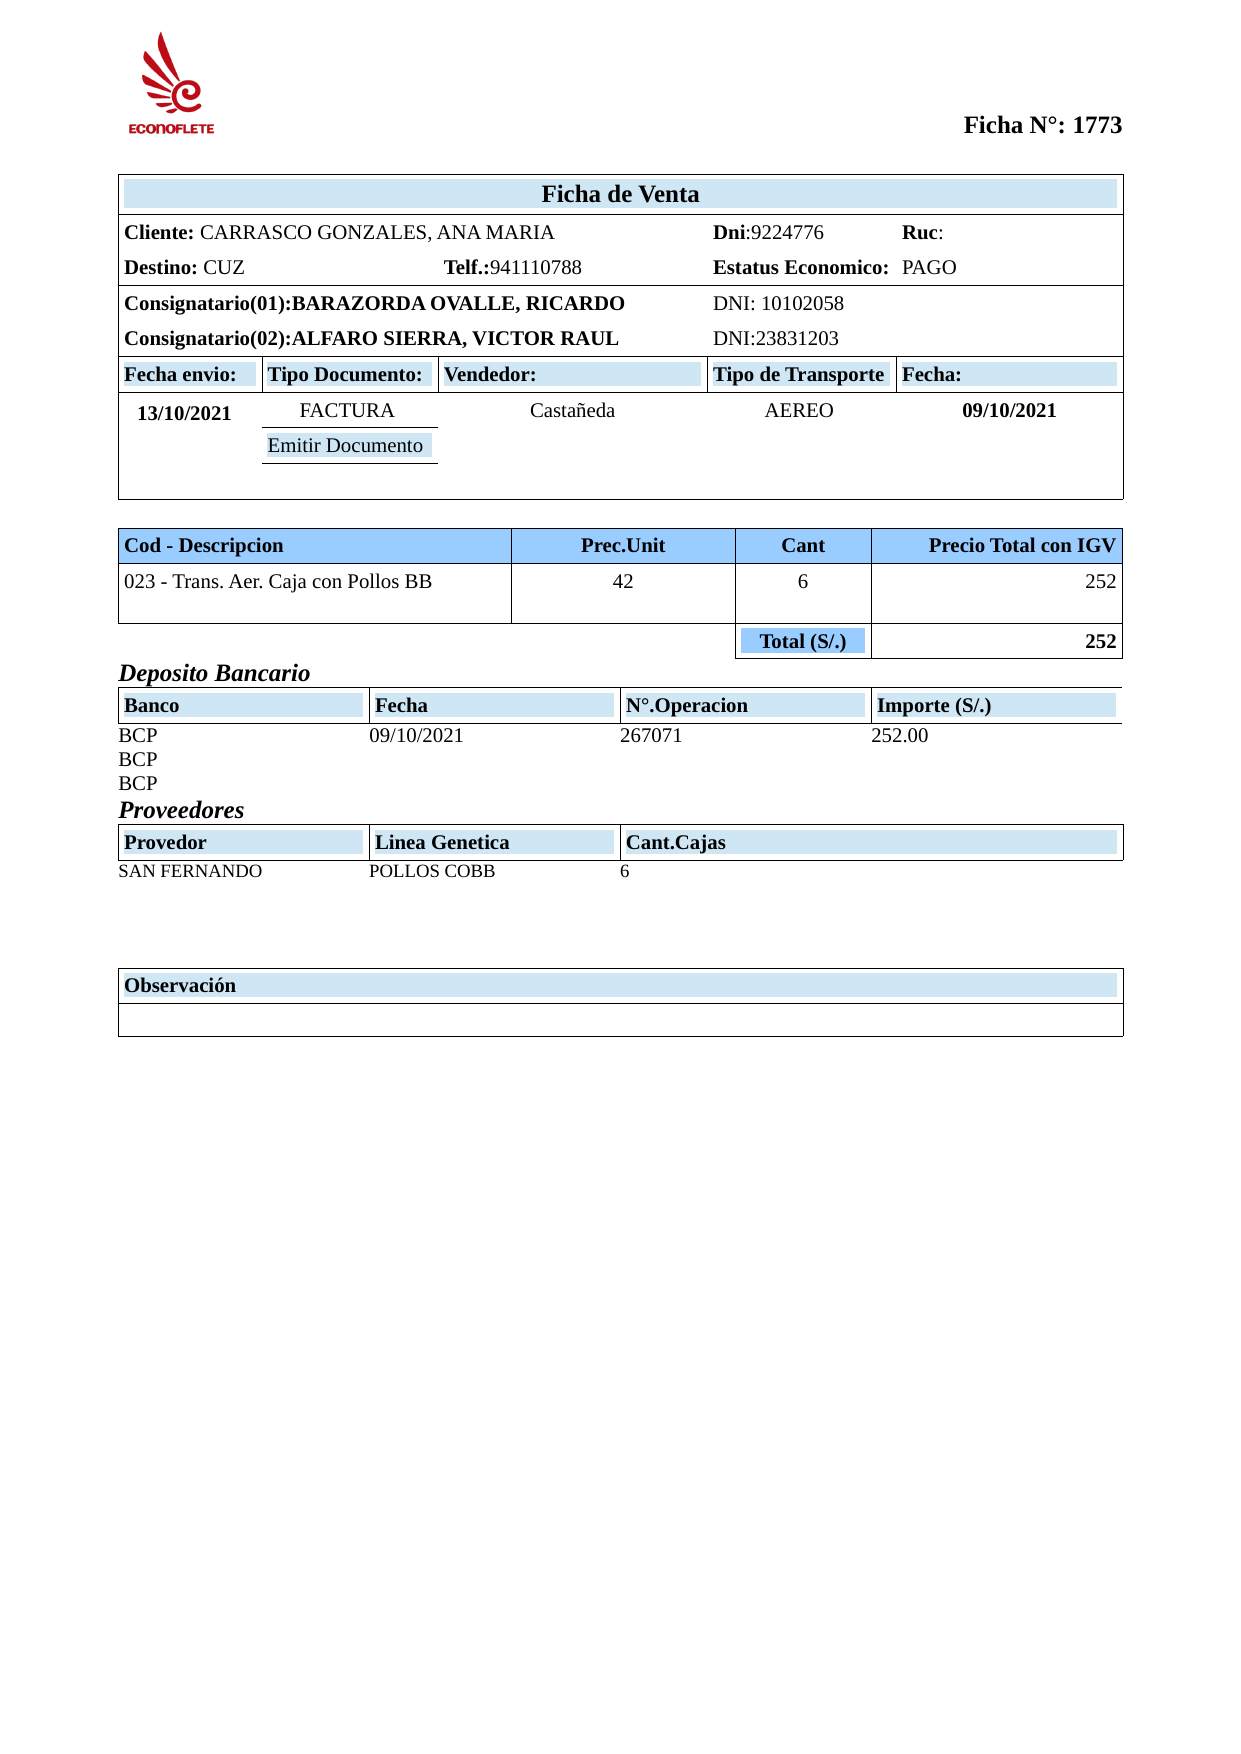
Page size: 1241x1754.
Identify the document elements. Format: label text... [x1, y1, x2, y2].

table_cell Total (S/.) [736, 624, 871, 658]
table_cell [118, 946, 369, 967]
table_cell [369, 903, 620, 924]
table_cell 023 - Trans. Aer. Caja con Pollos BB [119, 564, 511, 623]
table_header Precio Total con IGV [872, 529, 1122, 563]
table_cell PAGO [896, 249, 1123, 285]
table_cell [620, 903, 1123, 924]
table_cell 267071 [620, 724, 871, 747]
table_header Cant [736, 529, 871, 563]
table_header Importe (S/.) [872, 688, 1122, 723]
table_cell Consignatario(01):BARAZORDA OVALLE, RICARDO [119, 286, 707, 321]
table_cell Fecha: [897, 357, 1123, 392]
table_cell DNI:23831203 [707, 321, 1123, 356]
table_header Fecha [370, 688, 620, 723]
table_header Observación [119, 969, 1123, 1003]
table_cell BCP [118, 747, 369, 771]
table_header N°.Operacion [621, 688, 871, 723]
table_cell Tipo Documento: [263, 357, 438, 392]
table_cell [118, 881, 369, 903]
table_cell [620, 946, 1123, 967]
picture [118, 31, 225, 134]
text Deposito Bancario [118, 658, 1122, 687]
table_cell Cliente: CARRASCO GONZALES, ANA MARIA [119, 215, 707, 249]
table_cell BCP [118, 771, 369, 795]
table_cell 252 [872, 624, 1122, 658]
table_cell 252.00 [871, 724, 1122, 747]
table_cell 6 [736, 564, 871, 623]
table_cell [369, 747, 620, 771]
table_header Provedor [119, 825, 369, 859]
table_cell Emitir Documento [262, 428, 438, 463]
table_cell 6 [620, 861, 1123, 881]
table_cell 13/10/2021 [119, 393, 262, 498]
table_cell [369, 924, 620, 946]
table_cell Dni:9224776 [707, 215, 896, 249]
table_header Prec.Unit [512, 529, 735, 563]
table_cell [119, 1004, 1123, 1036]
table_cell 42 [512, 564, 735, 623]
table_cell Telf.:941110788 [438, 249, 707, 285]
table_cell SAN FERNANDO [118, 861, 369, 881]
table_cell [511, 624, 735, 658]
table_header Banco [119, 688, 369, 723]
table_cell [369, 946, 620, 967]
table_cell Vendedor: [439, 357, 707, 392]
table_cell Tipo de Transporte [708, 357, 896, 392]
text Proveedores [118, 795, 1122, 824]
table_cell 09/10/2021 [369, 724, 620, 747]
table_cell 09/10/2021 [896, 393, 1123, 498]
table_cell 252 [872, 564, 1122, 623]
table_cell [118, 624, 511, 658]
table_cell [620, 747, 871, 771]
table_cell [620, 881, 1123, 903]
table_cell [369, 881, 620, 903]
table_cell Destino: CUZ [119, 249, 438, 285]
table_cell Fecha envio: [119, 357, 262, 392]
table_cell [620, 771, 871, 795]
table_header Cod - Descripcion [119, 529, 511, 563]
table_header Cant.Cajas [621, 825, 1123, 859]
table_cell Ruc: [896, 215, 1123, 249]
table_cell [620, 924, 1123, 946]
table_cell AEREO [707, 393, 896, 498]
table_cell Consignatario(02):ALFARO SIERRA, VICTOR RAUL [119, 321, 707, 356]
table_cell [871, 771, 1122, 795]
table_cell [871, 747, 1122, 771]
table_cell [369, 771, 620, 795]
table_header Linea Genetica [370, 825, 620, 859]
table_cell POLLOS COBB [369, 861, 620, 881]
table_cell FACTURA [262, 393, 438, 427]
table_header Ficha de Venta [119, 175, 1123, 214]
table_cell [118, 924, 369, 946]
table_cell [262, 464, 438, 498]
table_cell DNI: 10102058 [707, 286, 1123, 321]
table_cell BCP [118, 724, 369, 747]
table_cell [118, 903, 369, 924]
table_cell Castañeda [438, 393, 707, 498]
table_cell Estatus Economico: [707, 249, 896, 285]
